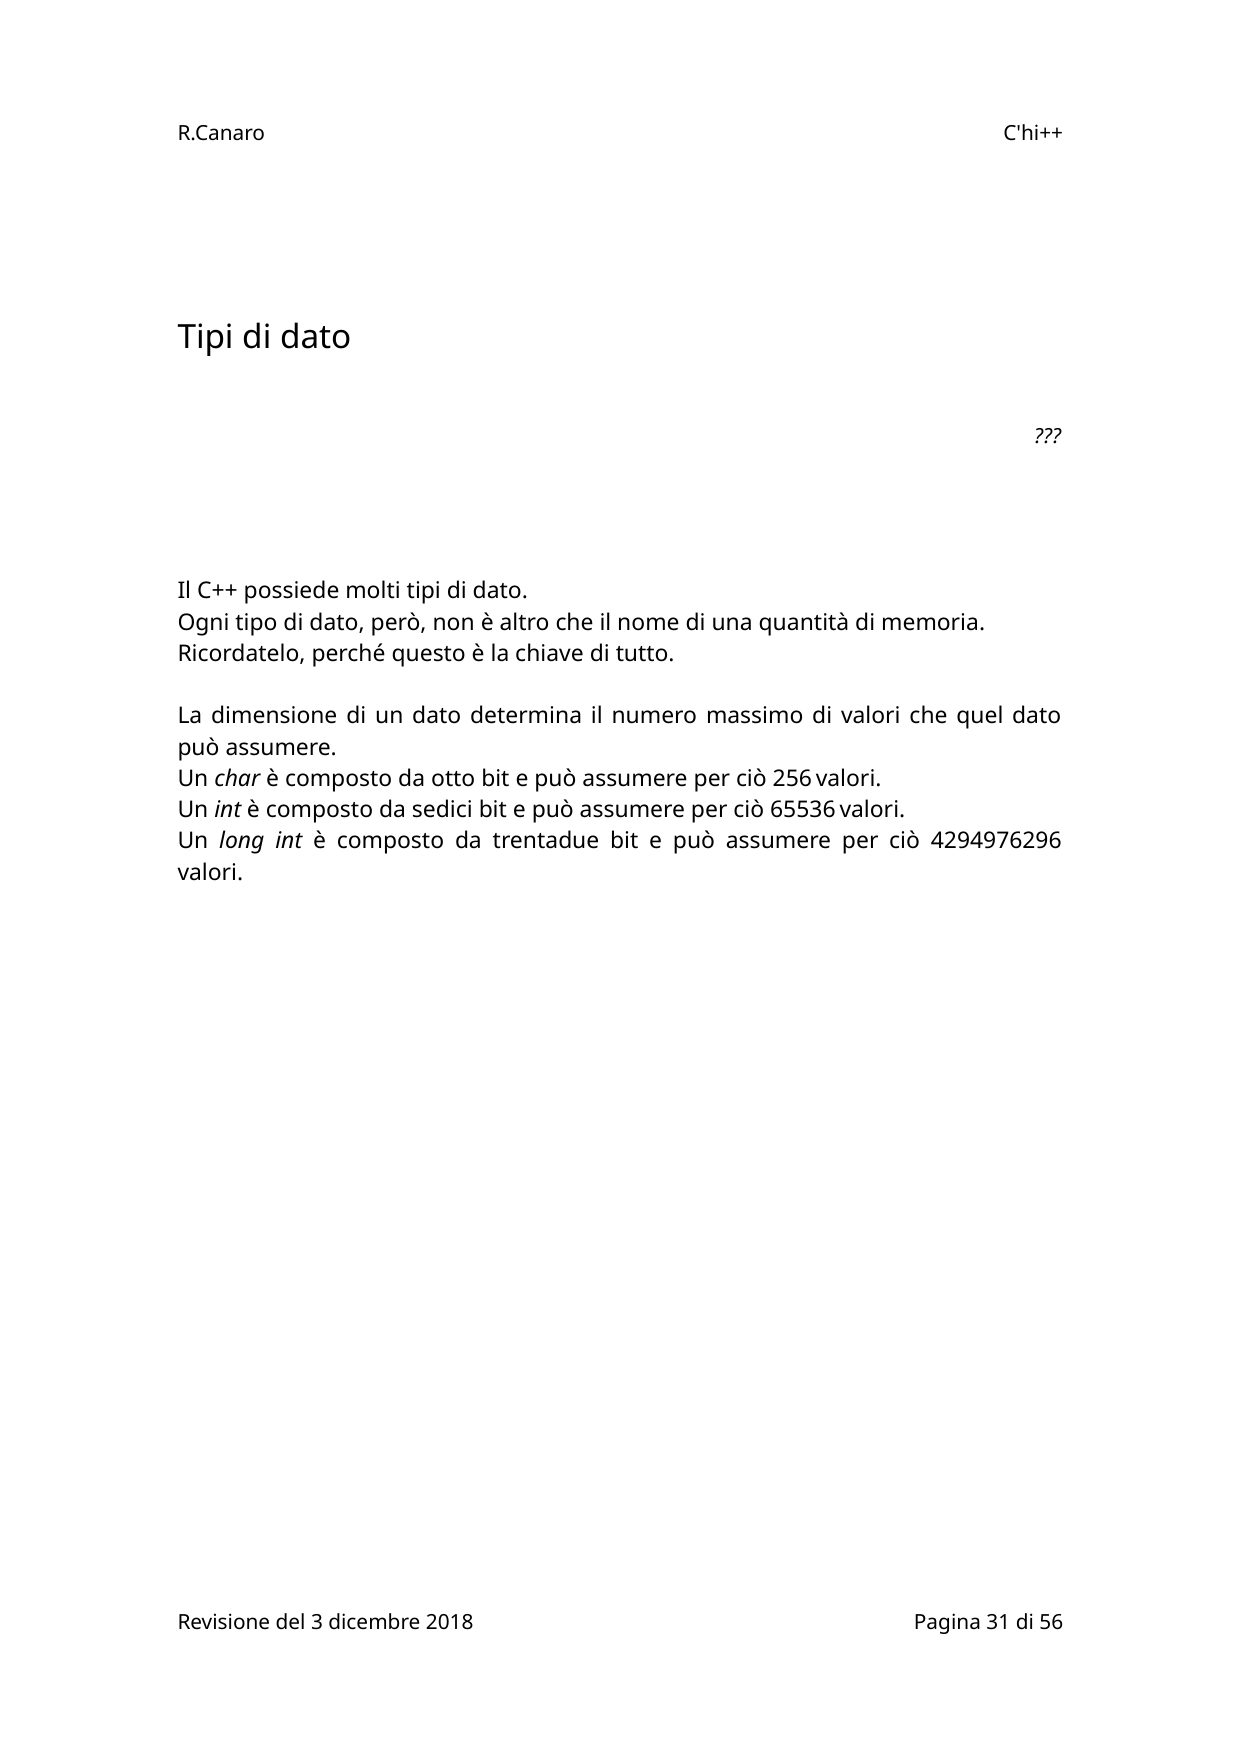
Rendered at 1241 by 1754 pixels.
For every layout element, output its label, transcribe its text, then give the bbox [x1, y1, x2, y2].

text La dimensione di un dato determina il numero massimo di valori che quel dato può assumere. [177, 699, 1063, 762]
text ??? [177, 421, 1063, 449]
text Ricordatelo, perché questo è la chiave di tutto. [177, 637, 1063, 668]
text Il C++ possiede molti tipi di dato. [177, 574, 1063, 606]
text Un int è composto da sedici bit e può assumere per ciò 65536 valori. [177, 793, 1063, 824]
text Un char è composto da otto bit e può assumere per ciò 256 valori. [177, 762, 1063, 793]
text Ogni tipo di dato, però, non è altro che il nome di una quantità di memoria. [177, 606, 1063, 637]
subtitle Tipi di dato [177, 313, 1063, 358]
text Un long int è composto da trentadue bit e può assumere per ciò 4294976296 valori. [177, 824, 1063, 887]
